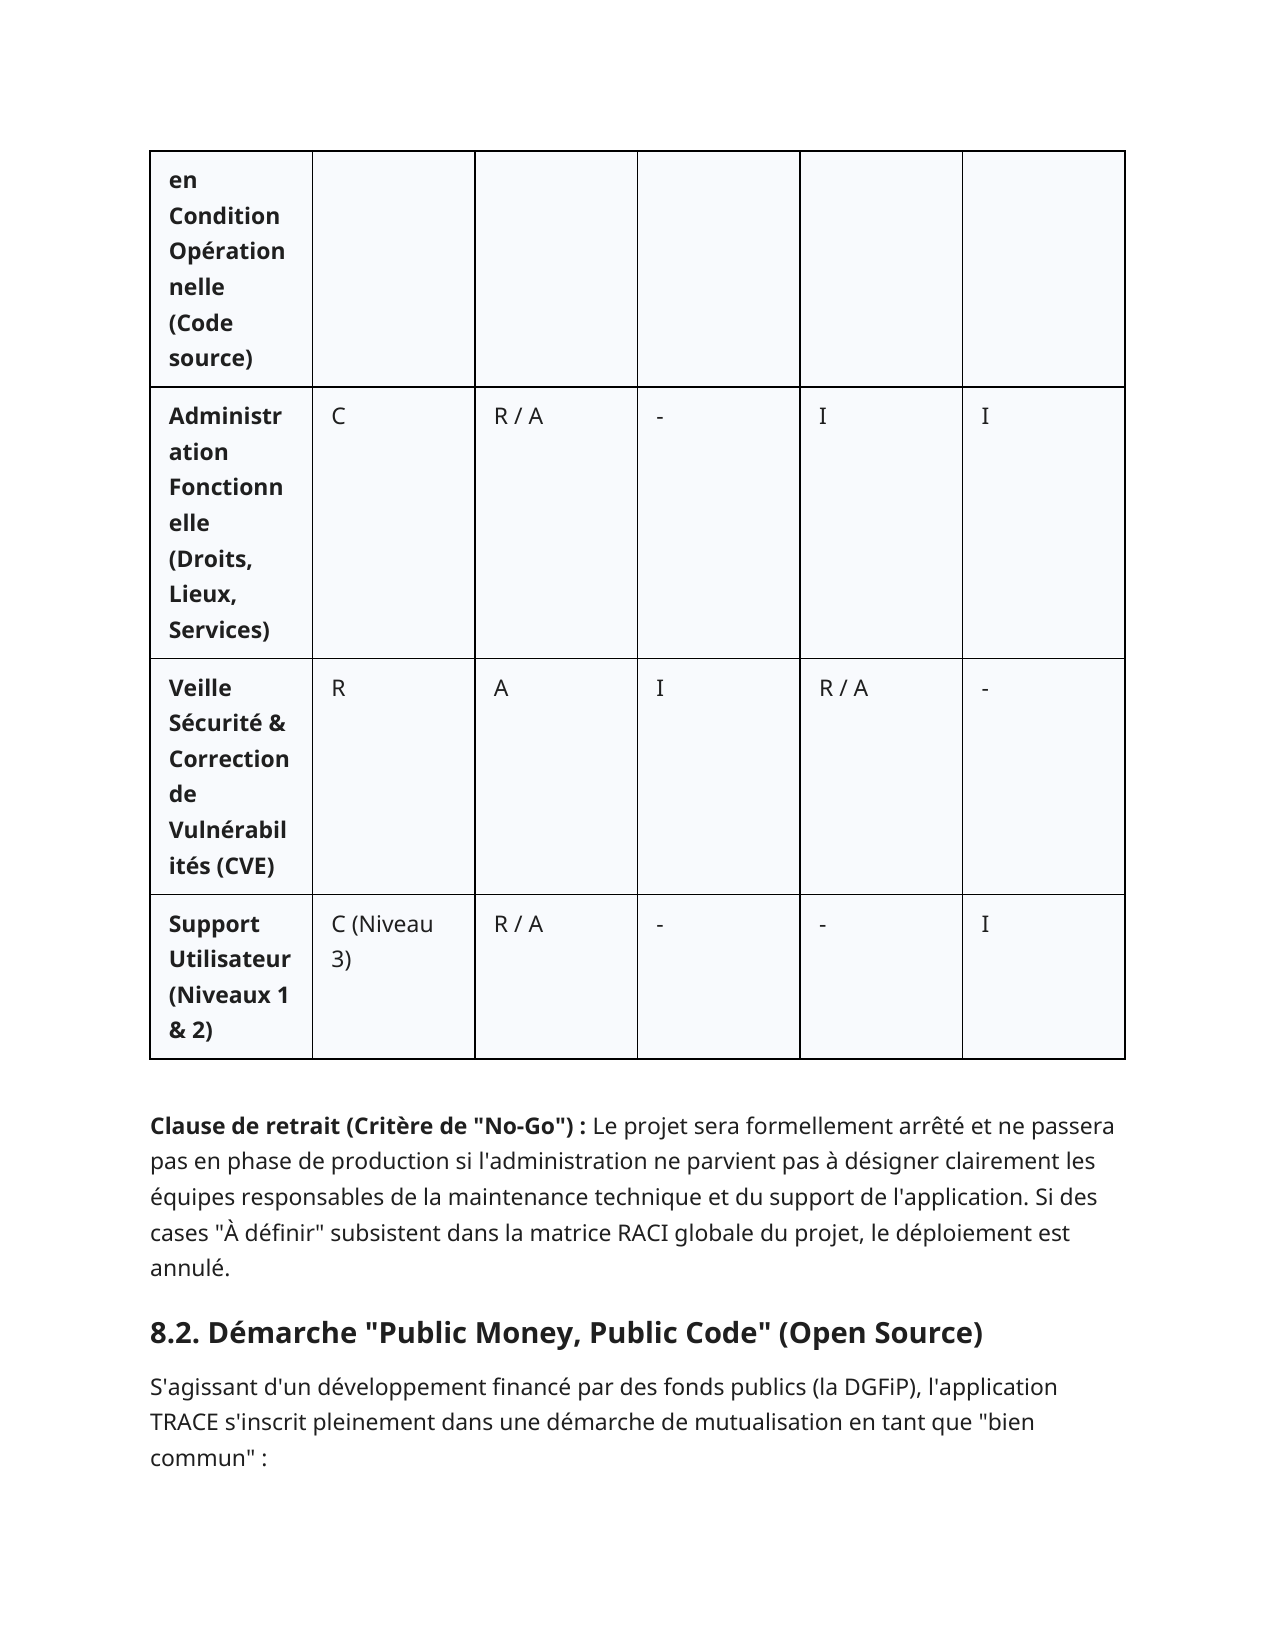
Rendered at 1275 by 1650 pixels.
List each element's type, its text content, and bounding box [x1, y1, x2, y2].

table_cell [963, 152, 1124, 386]
table_cell Administration Fonctionnelle (Droits, Lieux, Services) [151, 388, 312, 657]
table_cell C (Niveau 3) [313, 895, 474, 1058]
table_cell R [313, 659, 474, 893]
table_cell [638, 152, 799, 386]
table_cell - [638, 388, 799, 657]
table_cell C [313, 388, 474, 657]
table_cell - [963, 659, 1124, 893]
table_cell I [638, 659, 799, 893]
table_cell - [801, 895, 962, 1058]
table_cell I [963, 388, 1124, 657]
text Clause de retrait (Critère de "No-Go") : Le projet sera formellement arrêté et ne passera pas en phase de production si l'administration ne parvient pas à désigner clairement les équipes responsables de la maintenance technique et du support de l'application. Si des cases "À définir" subsistent dans la matrice RACI globale du projet, le déploiement est annulé. [150, 1110, 1125, 1283]
table_cell A [476, 659, 637, 893]
table_cell [313, 152, 474, 386]
table_cell I [801, 388, 962, 657]
subtitle 8.2. Démarche "Public Money, Public Code" (Open Source) [150, 1313, 1125, 1352]
table_cell [801, 152, 962, 386]
table_cell R / A [476, 388, 637, 657]
table_cell [476, 152, 637, 386]
table_cell I [963, 895, 1124, 1058]
table_cell - [638, 895, 799, 1058]
table_cell Support Utilisateur (Niveaux 1 & 2) [151, 895, 312, 1058]
table_cell en Condition Opérationnelle (Code source) [151, 152, 312, 386]
table_cell R / A [476, 895, 637, 1058]
text S'agissant d'un développement financé par des fonds publics (la DGFiP), l'application TRACE s'inscrit pleinement dans une démarche de mutualisation en tant que "bien commun" : [150, 1371, 1125, 1473]
table_cell R / A [801, 659, 962, 893]
table_cell Veille Sécurité & Correction de Vulnérabilités (CVE) [151, 659, 312, 893]
